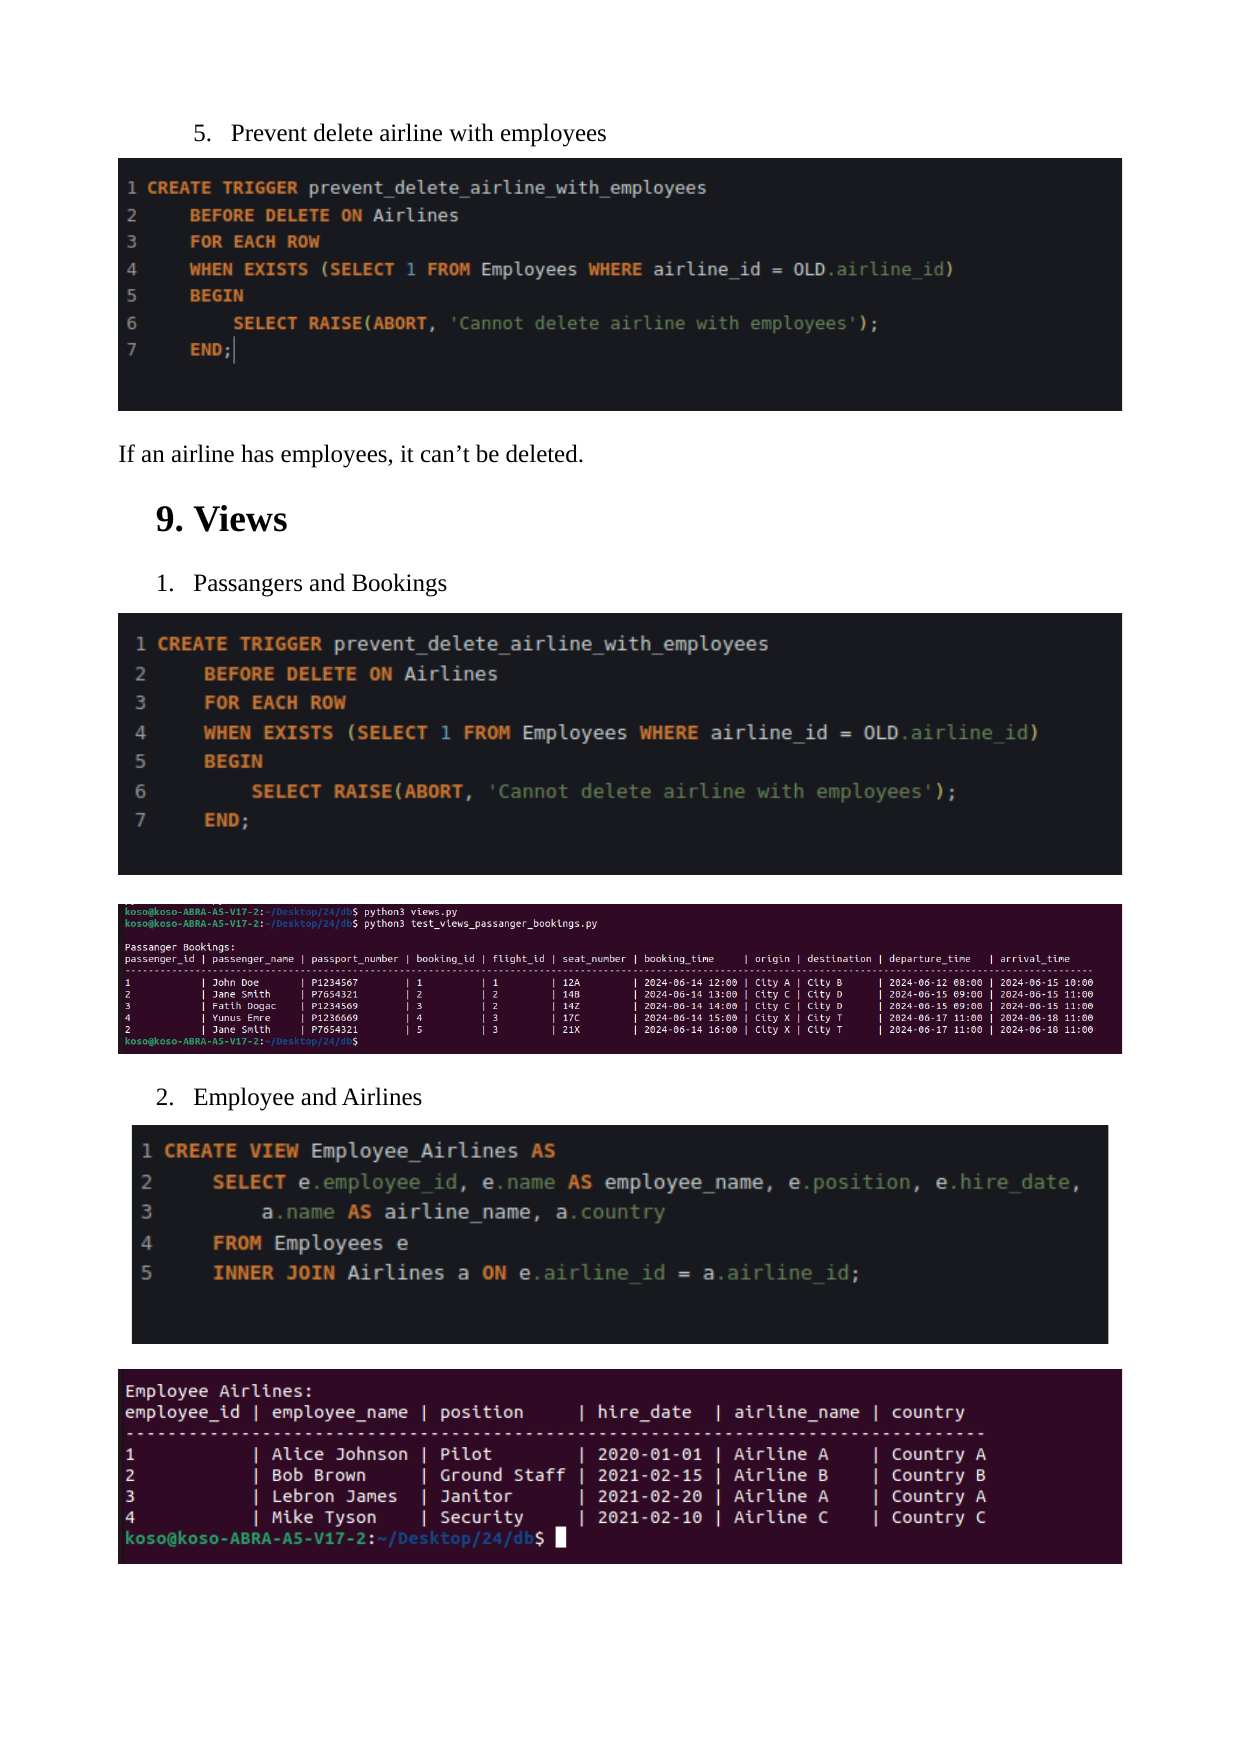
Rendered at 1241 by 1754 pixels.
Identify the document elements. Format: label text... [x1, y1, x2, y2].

list Prevent delete airline with employees [193, 118, 1122, 147]
picture [118, 904, 1123, 1054]
picture [118, 613, 1123, 875]
picture [118, 158, 1123, 411]
list Employee and Airlines [156, 1082, 1122, 1111]
text If an airline has employees, it can’t be deleted. [118, 439, 1122, 468]
list Passangers and Bookings [156, 568, 1122, 597]
list Views [156, 497, 1122, 540]
picture [118, 1369, 1123, 1564]
picture [131, 1125, 1109, 1344]
